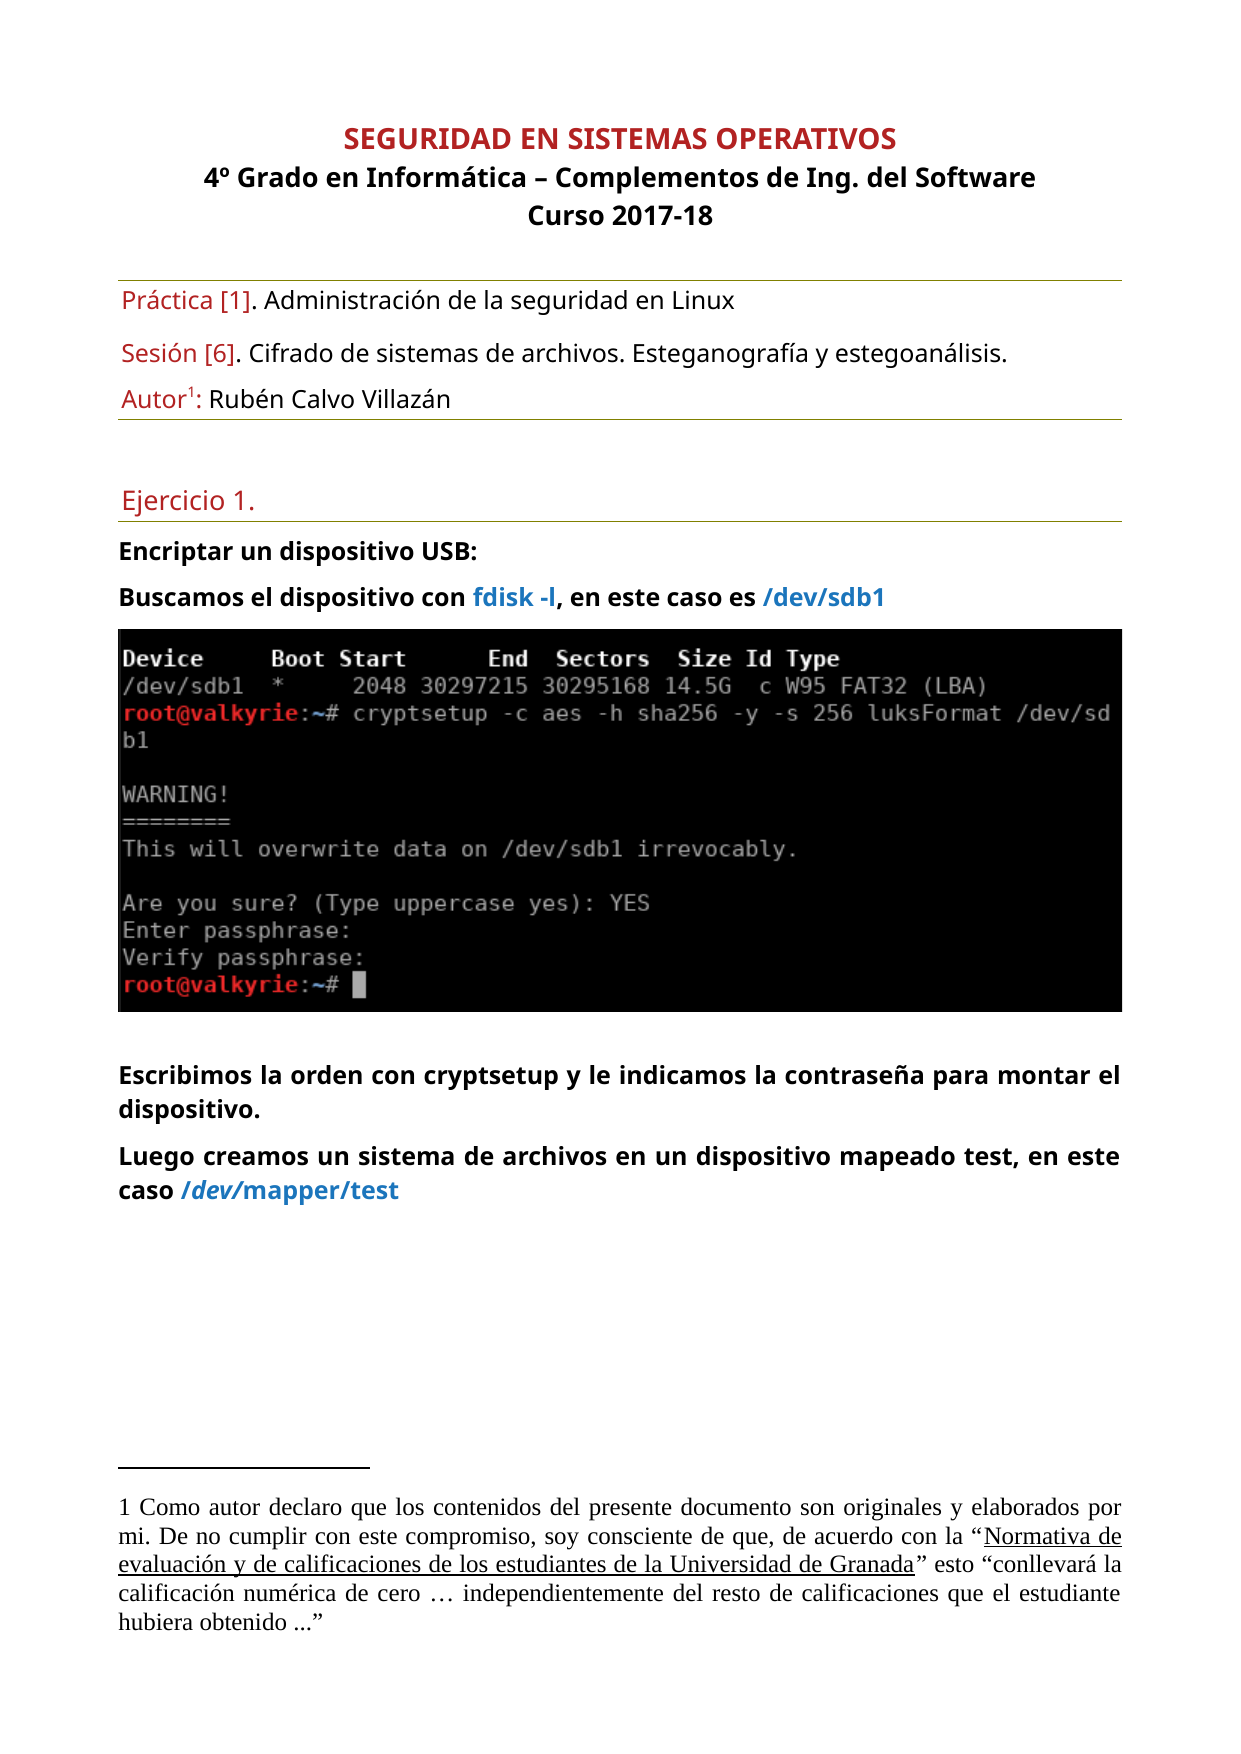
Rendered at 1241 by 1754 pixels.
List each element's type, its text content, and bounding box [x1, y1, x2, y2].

text Curso 2017-18 [118, 196, 1122, 233]
text Luego creamos un sistema de archivos en un dispositivo mapeado test, en este caso /dev/mapper/test [118, 1138, 1122, 1207]
picture [118, 629, 1123, 1012]
text Encriptar un dispositivo USB: [118, 533, 1122, 567]
text Buscamos el dispositivo con fdisk -l, en este caso es /dev/sdb1 [118, 580, 1122, 614]
text Práctica [1]. Administración de la seguridad en Linux [118, 281, 1122, 320]
text Autor: Rubén Calvo Villazán [118, 379, 1122, 419]
text Como autor declaro que los contenidos del presente documento son originales y elaborados por mi. De no cumplir con este compromiso, soy consciente de que, de acuerdo con la “Normativa de evaluación y de calificaciones de los estudiantes de la Universidad de Granada” esto “conllevará la calificación numérica de cero … independientemente del resto de calificaciones que el estudiante hubiera obtenido ...” [118, 1492, 1122, 1636]
text Sesión [6]. Cifrado de sistemas de archivos. Esteganografía y estegoanálisis. [118, 332, 1122, 369]
text Escribimos la orden con cryptsetup y le indicamos la contraseña para montar el dispositivo. [118, 1058, 1122, 1126]
text SEGURIDAD EN SISTEMAS OPERATIVOS [118, 118, 1122, 158]
text 4º Grado en Informática – Complementos de Ing. del Software [118, 158, 1122, 195]
text Ejercicio 1. [118, 478, 1122, 521]
